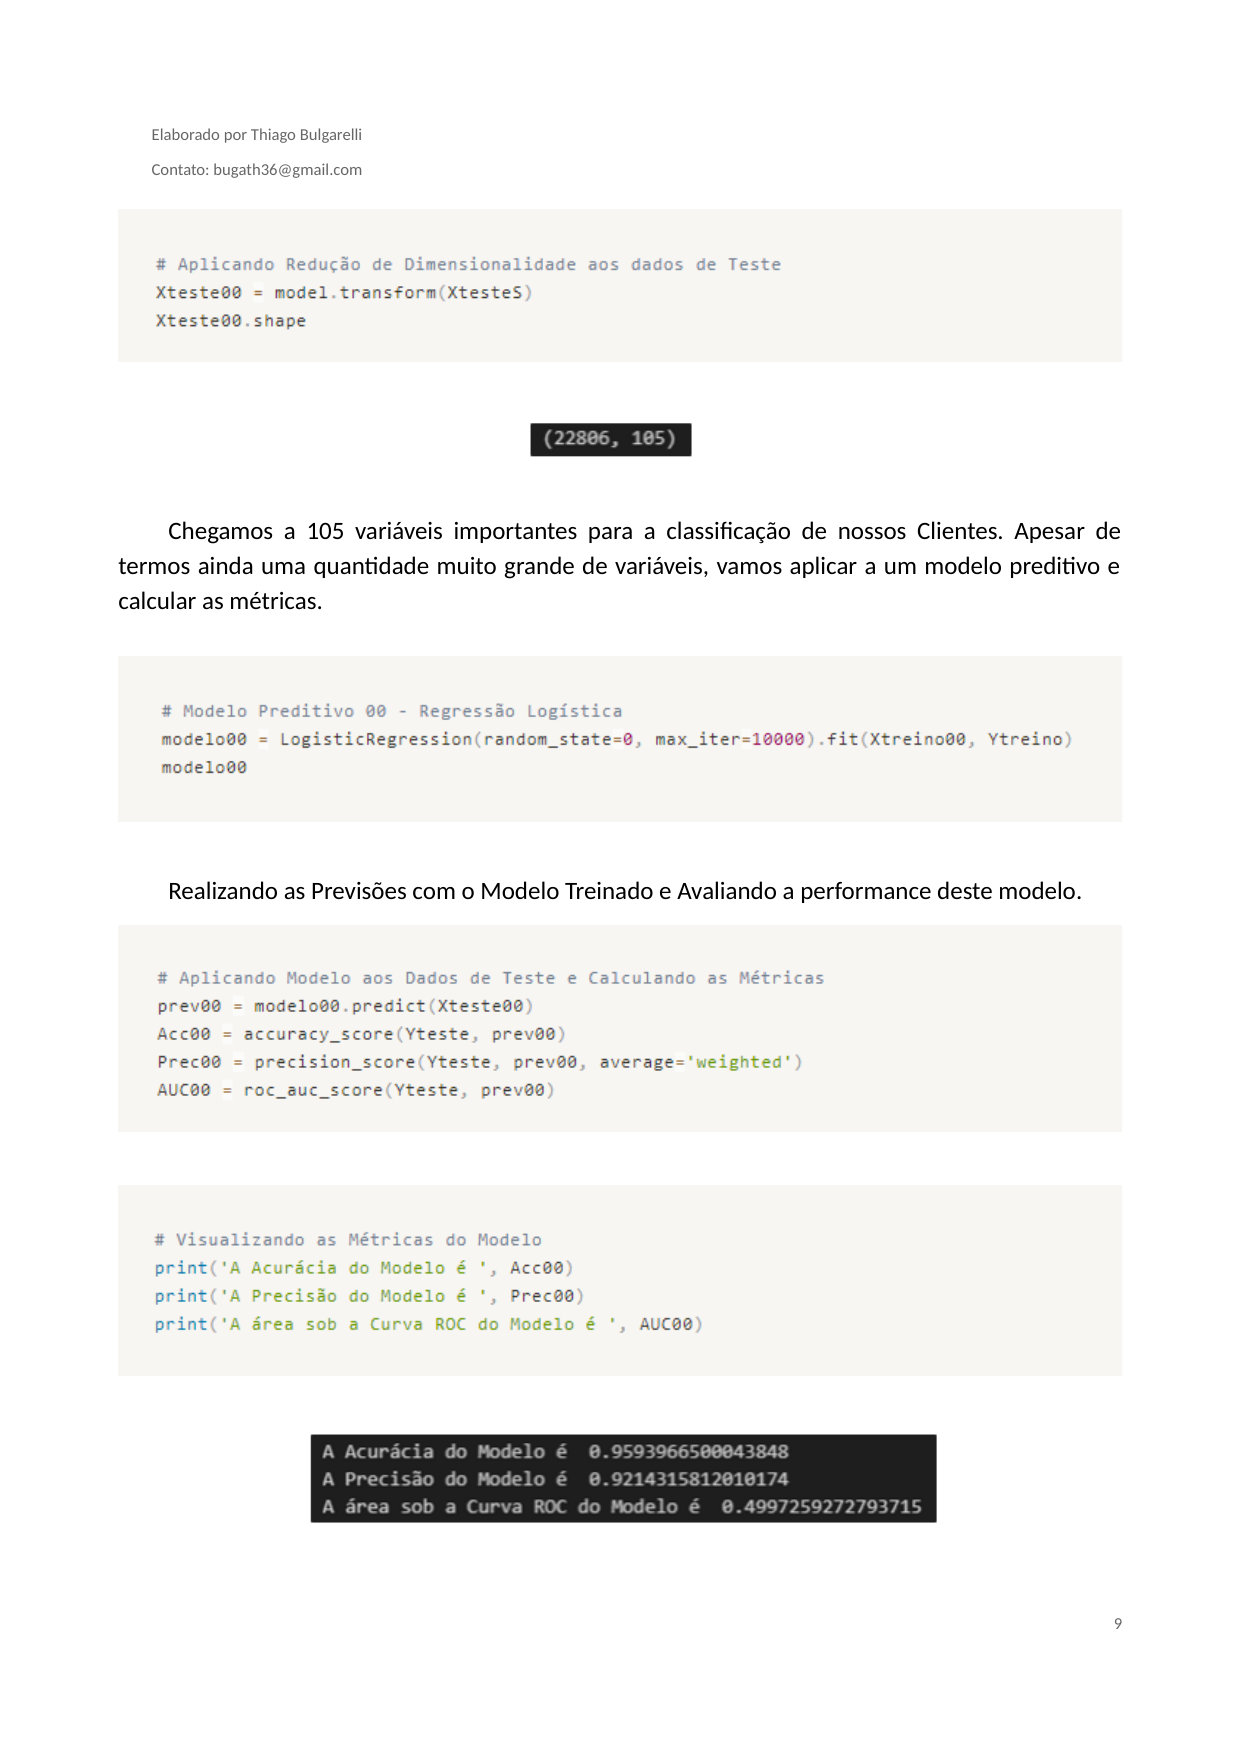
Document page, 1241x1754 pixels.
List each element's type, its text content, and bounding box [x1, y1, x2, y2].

picture [301, 1429, 939, 1530]
picture [118, 656, 1123, 822]
picture [118, 925, 1123, 1132]
text Chegamos a 105 variáveis importantes para a classificação de nossos Clientes. Apesar de termos ainda uma quantidade muito grande de variáveis, vamos aplicar a um modelo preditivo e calcular as métricas. [118, 515, 1122, 616]
text Realizando as Previsões com o Modelo Treinado e Avaliando a performance deste modelo. [118, 876, 1122, 906]
picture [118, 209, 1123, 362]
picture [118, 1185, 1123, 1376]
